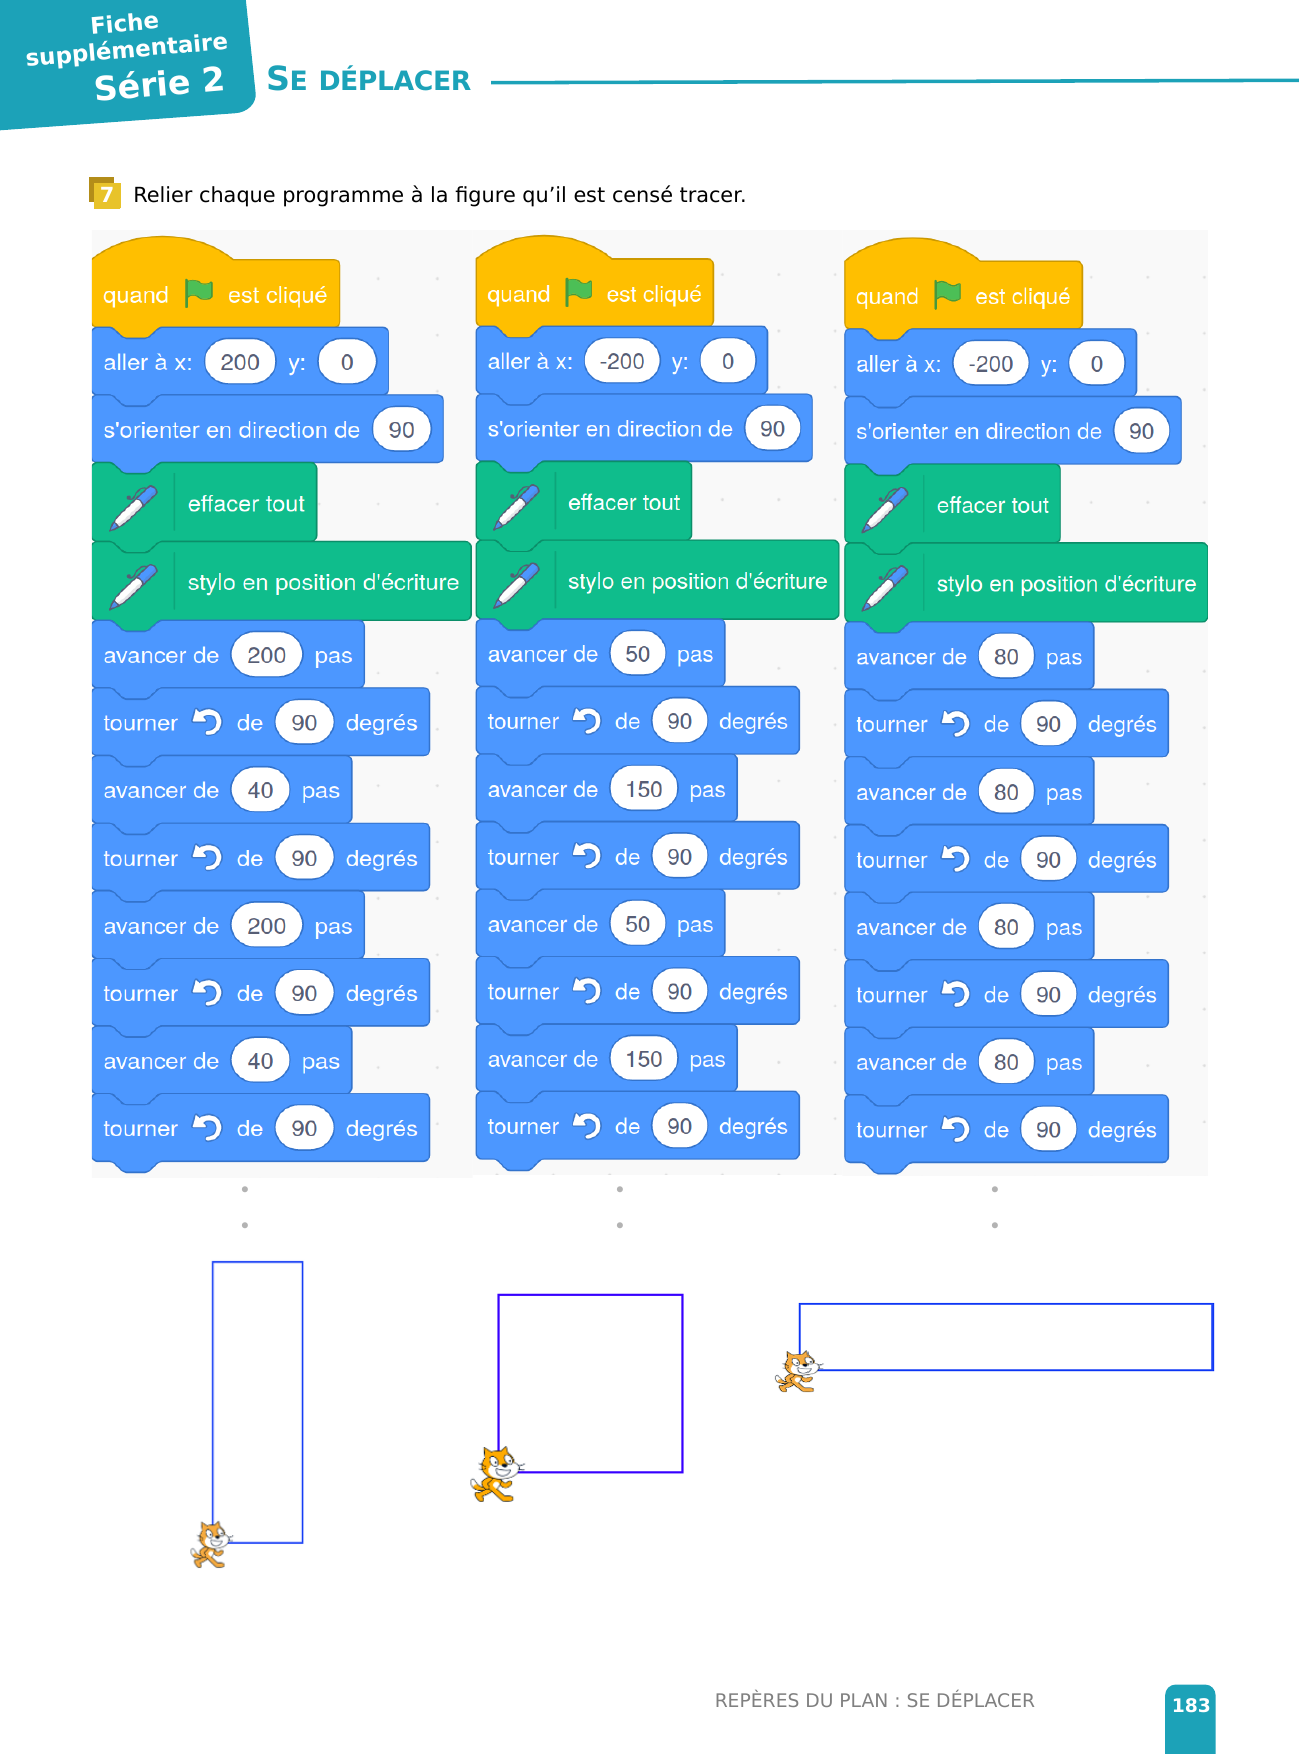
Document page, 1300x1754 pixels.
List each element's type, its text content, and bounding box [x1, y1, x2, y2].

subtitle Relier chaque programme à la figure qu’il est censé tracer. [114, 177, 1211, 208]
picture [91, 230, 1208, 1178]
picture [458, 1273, 722, 1514]
picture [159, 1237, 352, 1591]
subtitle • • • [88, 1214, 1205, 1238]
subtitle • • • [88, 220, 1205, 1202]
picture [760, 1280, 1244, 1406]
